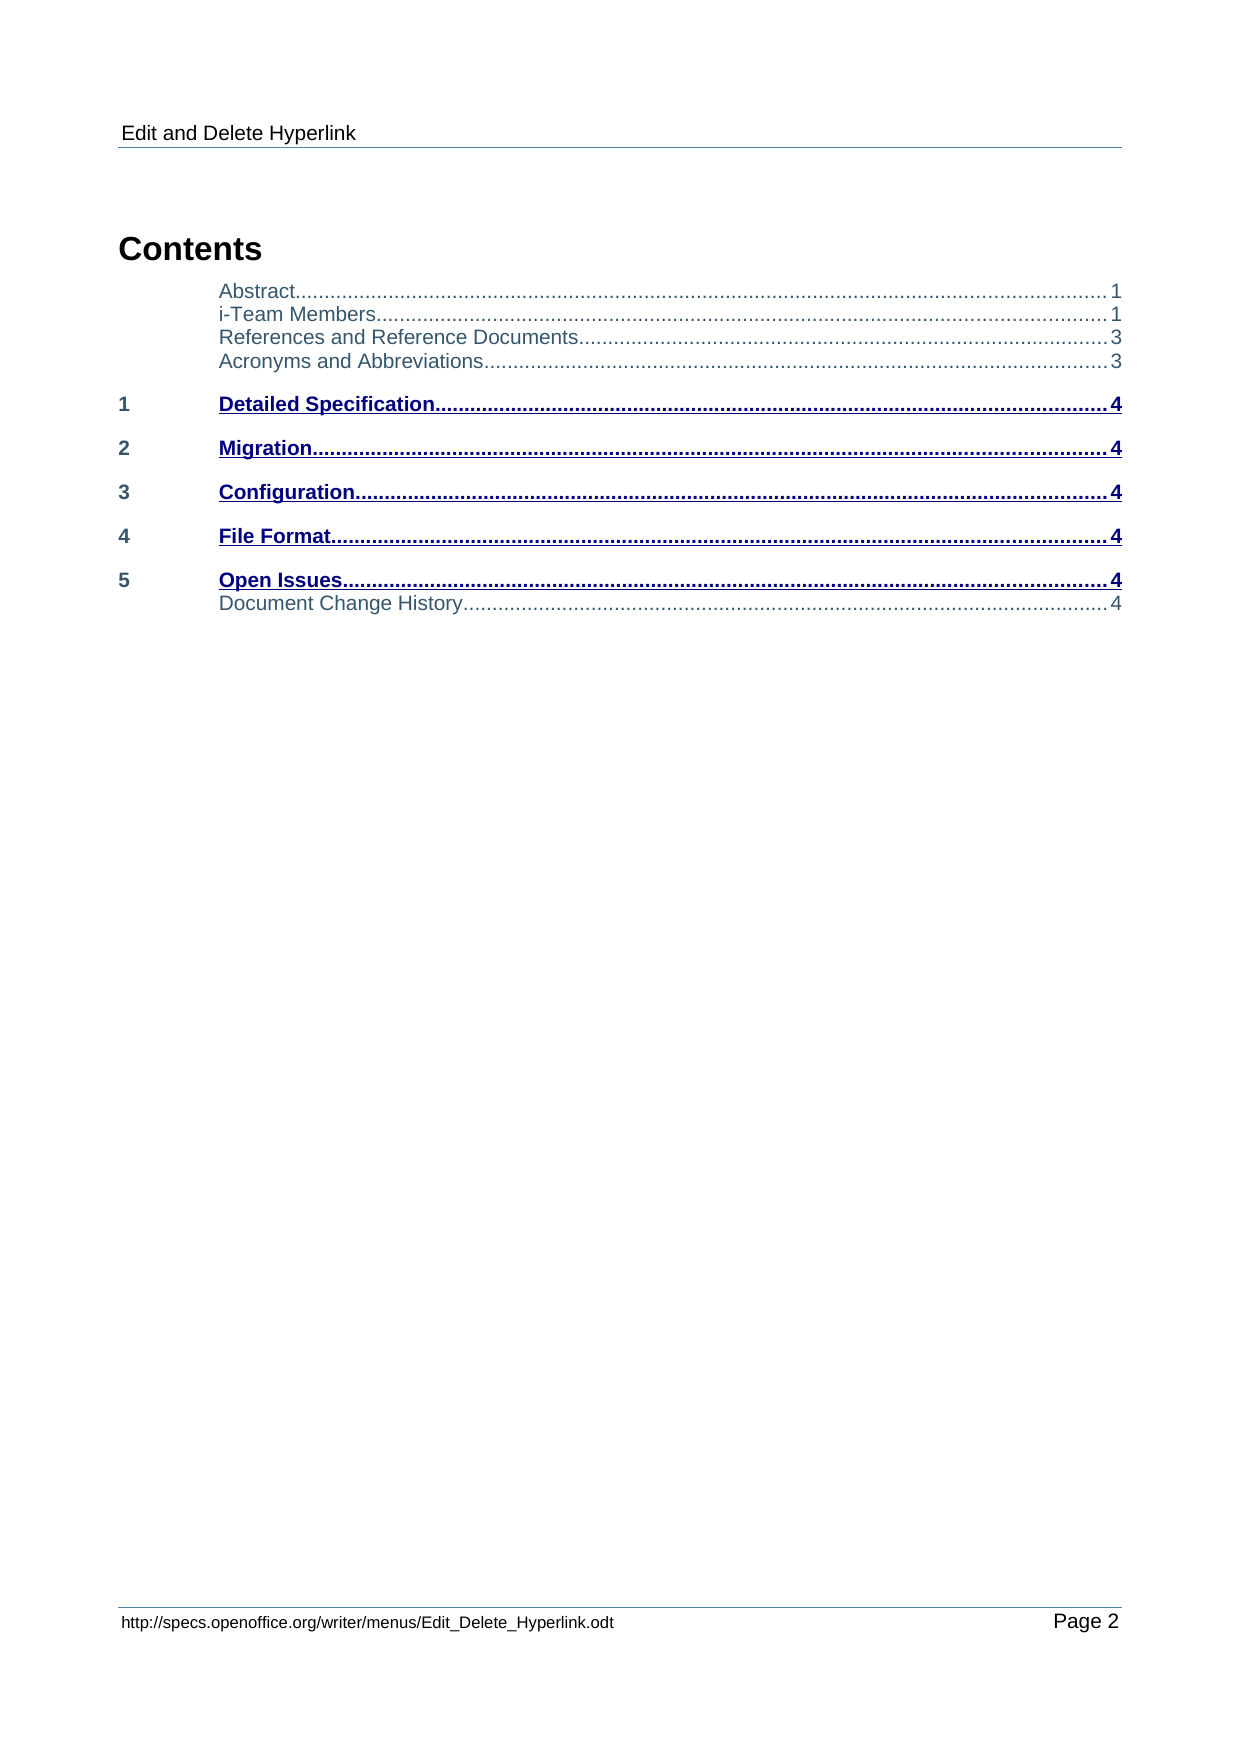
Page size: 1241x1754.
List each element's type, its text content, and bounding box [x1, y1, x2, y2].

text 4 File Format 4 [118, 524, 1122, 548]
text References and Reference Documents 3 [118, 326, 1122, 349]
text 2 Migration 4 [118, 437, 1122, 460]
text Document Change History 4 [118, 592, 1122, 615]
text 1 Detailed Specification 4 [118, 393, 1122, 416]
text Acronyms and Abbreviations 3 [118, 349, 1122, 372]
text Abstract 1 [118, 279, 1122, 303]
text i-Team Members 1 [118, 303, 1122, 326]
text 5 Open Issues 4 [118, 568, 1122, 592]
text 3 Configuration 4 [118, 481, 1122, 504]
subtitle Contents [118, 230, 1122, 267]
